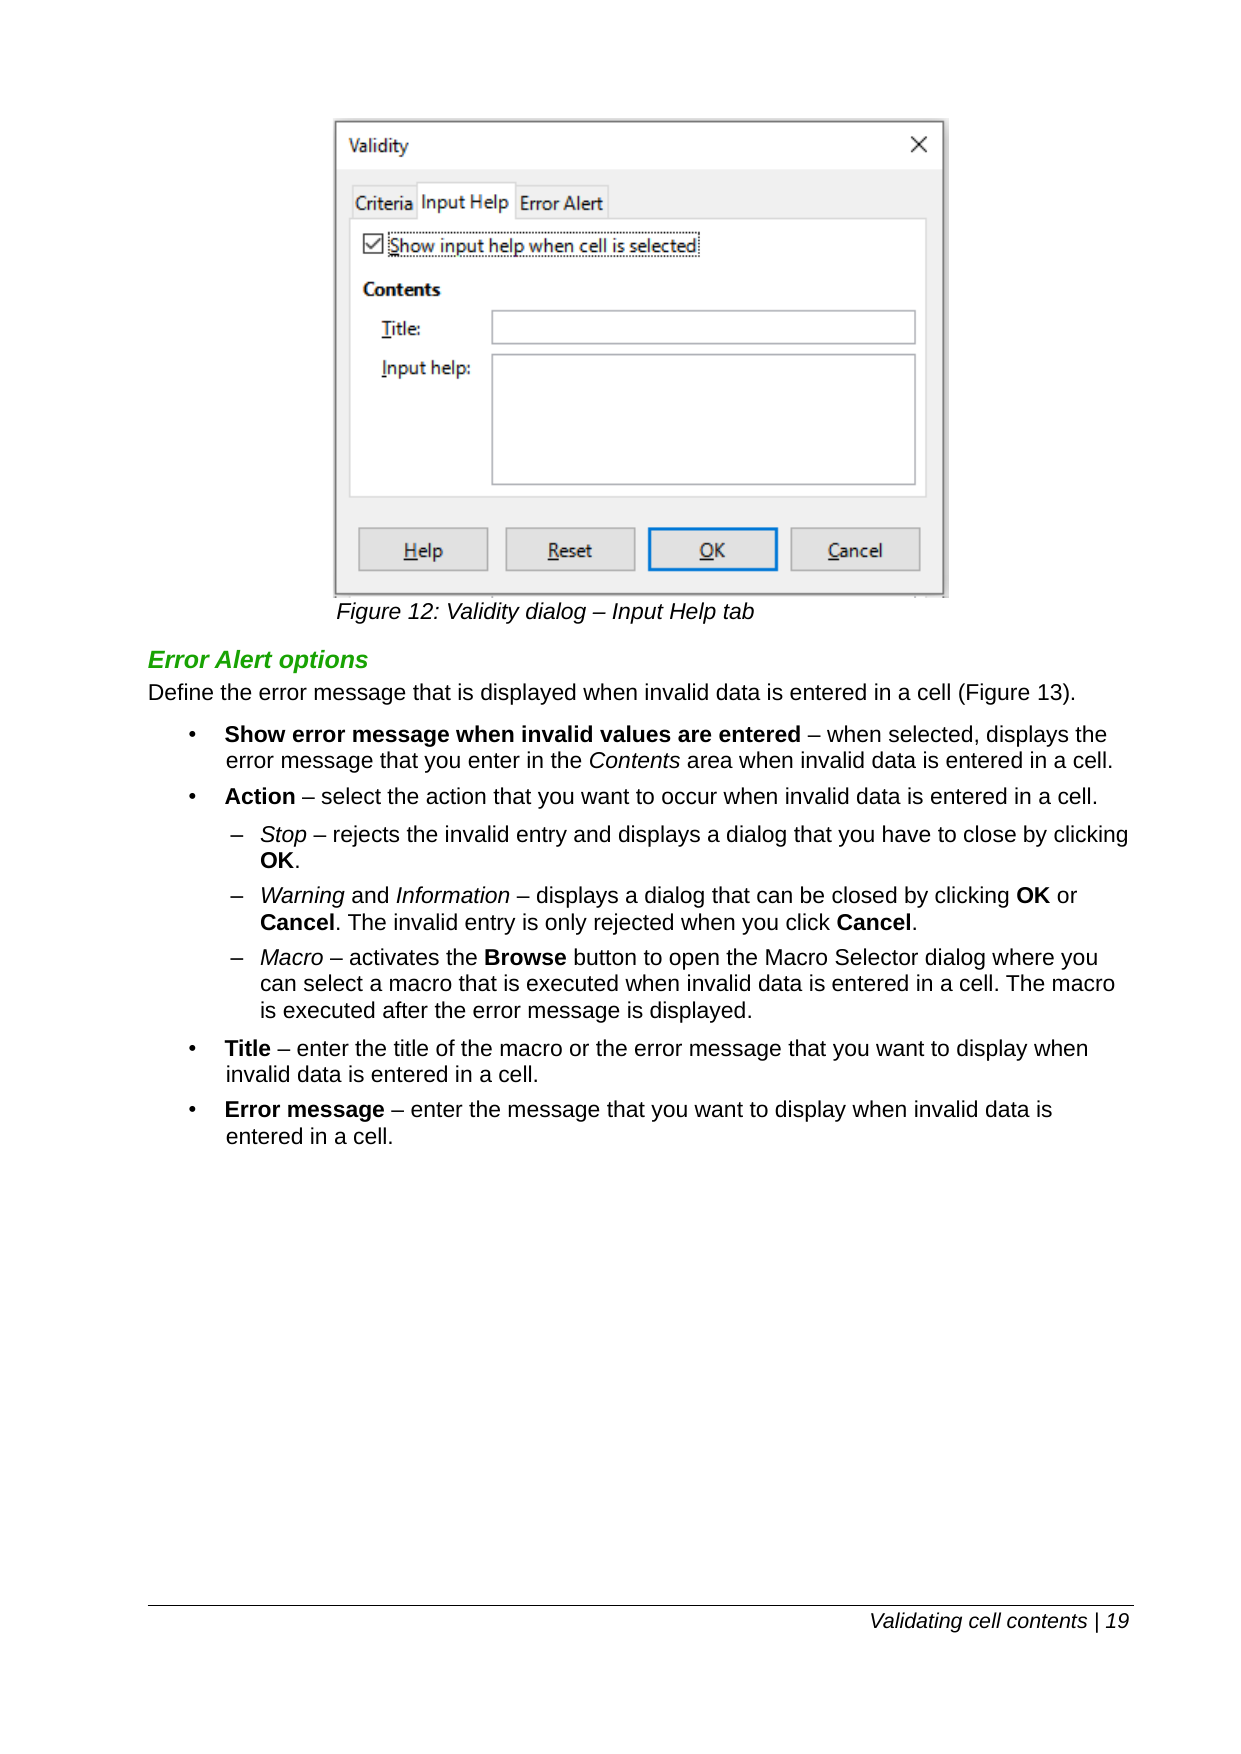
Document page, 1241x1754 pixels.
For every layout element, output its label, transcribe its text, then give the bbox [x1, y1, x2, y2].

subtitle Error Alert options [148, 644, 1134, 673]
list Error message – enter the message that you want to display when invalid data is entered in a cell. [185, 1093, 1134, 1152]
list Title – enter the title of the macro or the error message that you want to display when invalid data is entered in a cell. [185, 1032, 1134, 1087]
text Figure 12: Validity dialog – Input Help tab [336, 598, 945, 624]
list Show error message when invalid values are entered – when selected, displays the error message that you enter in the Contents area when invalid data is entered in a cell. [185, 718, 1134, 774]
list Action – select the action that you want to occur when invalid data is entered in a cell. [185, 780, 1134, 812]
list Stop – rejects the invalid entry and displays a dialog that you have to close by clicking OK. [230, 821, 1134, 873]
text Define the error message that is displayed when invalid data is entered in a cell (Figure 13). [148, 679, 1134, 706]
list Macro – activates the Browse button to open the Macro Selector dialog where you can select a macro that is executed when invalid data is entered in a cell. The macro is executed after the error message is displayed. [230, 944, 1134, 1023]
list Warning and Information – displays a dialog that can be closed by clicking OK or Cancel. The invalid entry is only rejected when you click Cancel. [230, 882, 1134, 935]
picture [332, 118, 949, 598]
